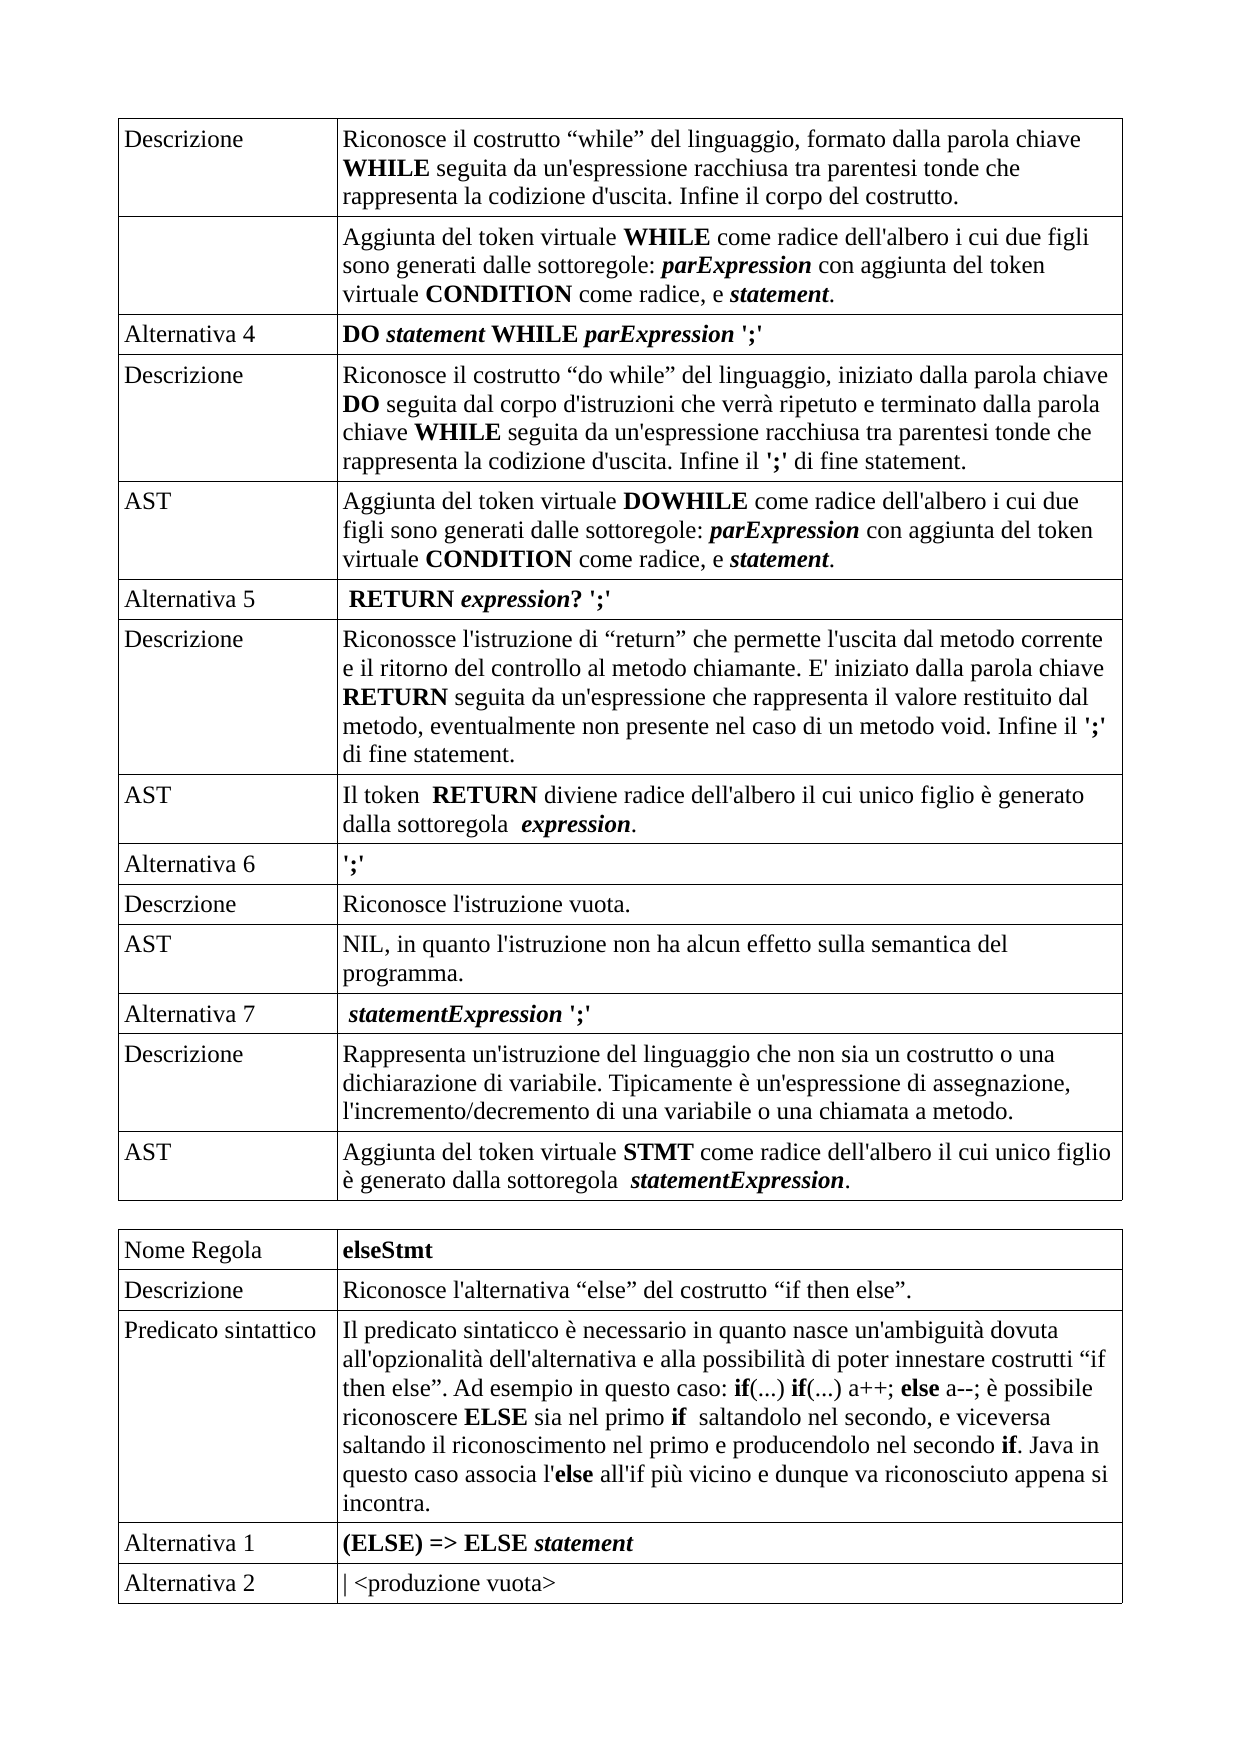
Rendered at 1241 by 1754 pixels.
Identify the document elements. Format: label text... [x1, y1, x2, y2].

table_cell Aggiunta del token virtuale DOWHILE come radice dell'albero i cui due figli sono generati dalle sottoregole: parExpression con aggiunta del token virtuale CONDITION come radice, e statement. [338, 482, 1122, 578]
table_cell Alternativa 2 [119, 1564, 337, 1603]
table_cell AST [119, 482, 337, 578]
table_cell Riconosce il costrutto “do while” del linguaggio, iniziato dalla parola chiave DO seguita dal corpo d'istruzioni che verrà ripetuto e terminato dalla parola chiave WHILE seguita da un'espressione racchiusa tra parentesi tonde che rappresenta la codizione d'uscita. Infine il ';' di fine statement. [338, 355, 1122, 481]
table_cell AST [119, 925, 337, 993]
table_cell Il predicato sintaticco è necessario in quanto nasce un'ambiguità dovuta all'opzionalità dell'alternativa e alla possibilità di poter innestare costrutti “if then else”. Ad esempio in questo caso: if(...) if(...) a++; else a--; è possibile riconoscere ELSE sia nel primo if saltandolo nel secondo, e viceversa saltando il riconoscimento nel primo e producendolo nel secondo if. Java in questo caso associa l'else all'if più vicino e dunque va riconosciuto appena si incontra. [338, 1311, 1122, 1522]
table_header elseStmt [338, 1230, 1122, 1269]
table_cell ';' [338, 844, 1122, 883]
table_cell Alternativa 1 [119, 1523, 337, 1563]
table_cell RETURN expression? ';' [338, 580, 1122, 619]
table_header Nome Regola [119, 1230, 337, 1269]
table_cell Descrizione [119, 355, 337, 481]
table_cell AST [119, 1132, 337, 1200]
table_cell Riconosce l'alternativa “else” del costrutto “if then else”. [338, 1270, 1122, 1309]
table_cell Descrzione [119, 885, 337, 924]
table_cell Rappresenta un'istruzione del linguaggio che non sia un costrutto o una dichiarazione di variabile. Tipicamente è un'espressione di assegnazione, l'incremento/decremento di una variabile o una chiamata a metodo. [338, 1034, 1122, 1131]
table_cell AST [119, 775, 337, 843]
table_cell Aggiunta del token virtuale STMT come radice dell'albero il cui unico figlio è generato dalla sottoregola statementExpression. [338, 1132, 1122, 1200]
table_cell Descrizione [119, 119, 337, 216]
table_cell statementExpression ';' [338, 994, 1122, 1033]
table_cell Alternativa 4 [119, 315, 337, 354]
table_cell Riconosce l'istruzione vuota. [338, 885, 1122, 924]
table_cell DO statement WHILE parExpression ';' [338, 315, 1122, 354]
table_cell Descrizione [119, 1034, 337, 1131]
table_cell Riconossce l'istruzione di “return” che permette l'uscita dal metodo corrente e il ritorno del controllo al metodo chiamante. E' iniziato dalla parola chiave RETURN seguita da un'espressione che rappresenta il valore restituito dal metodo, eventualmente non presente nel caso di un metodo void. Infine il ';' di fine statement. [338, 620, 1122, 774]
table_cell Alternativa 7 [119, 994, 337, 1033]
table_cell Aggiunta del token virtuale WHILE come radice dell'albero i cui due figli sono generati dalle sottoregole: parExpression con aggiunta del token virtuale CONDITION come radice, e statement. [338, 217, 1122, 314]
table_cell [119, 217, 337, 314]
table_cell Predicato sintattico [119, 1311, 337, 1522]
table_cell Descrizione [119, 620, 337, 774]
table_cell Il token RETURN diviene radice dell'albero il cui unico figlio è generato dalla sottoregola expression. [338, 775, 1122, 843]
table_cell (ELSE) => ELSE statement [338, 1523, 1122, 1563]
table_cell Riconosce il costrutto “while” del linguaggio, formato dalla parola chiave WHILE seguita da un'espressione racchiusa tra parentesi tonde che rappresenta la codizione d'uscita. Infine il corpo del costrutto. [338, 119, 1122, 216]
table_cell | <produzione vuota> [338, 1564, 1122, 1603]
table_cell NIL, in quanto l'istruzione non ha alcun effetto sulla semantica del programma. [338, 925, 1122, 993]
table_cell Alternativa 6 [119, 844, 337, 883]
table_cell Descrizione [119, 1270, 337, 1309]
table_cell Alternativa 5 [119, 580, 337, 619]
